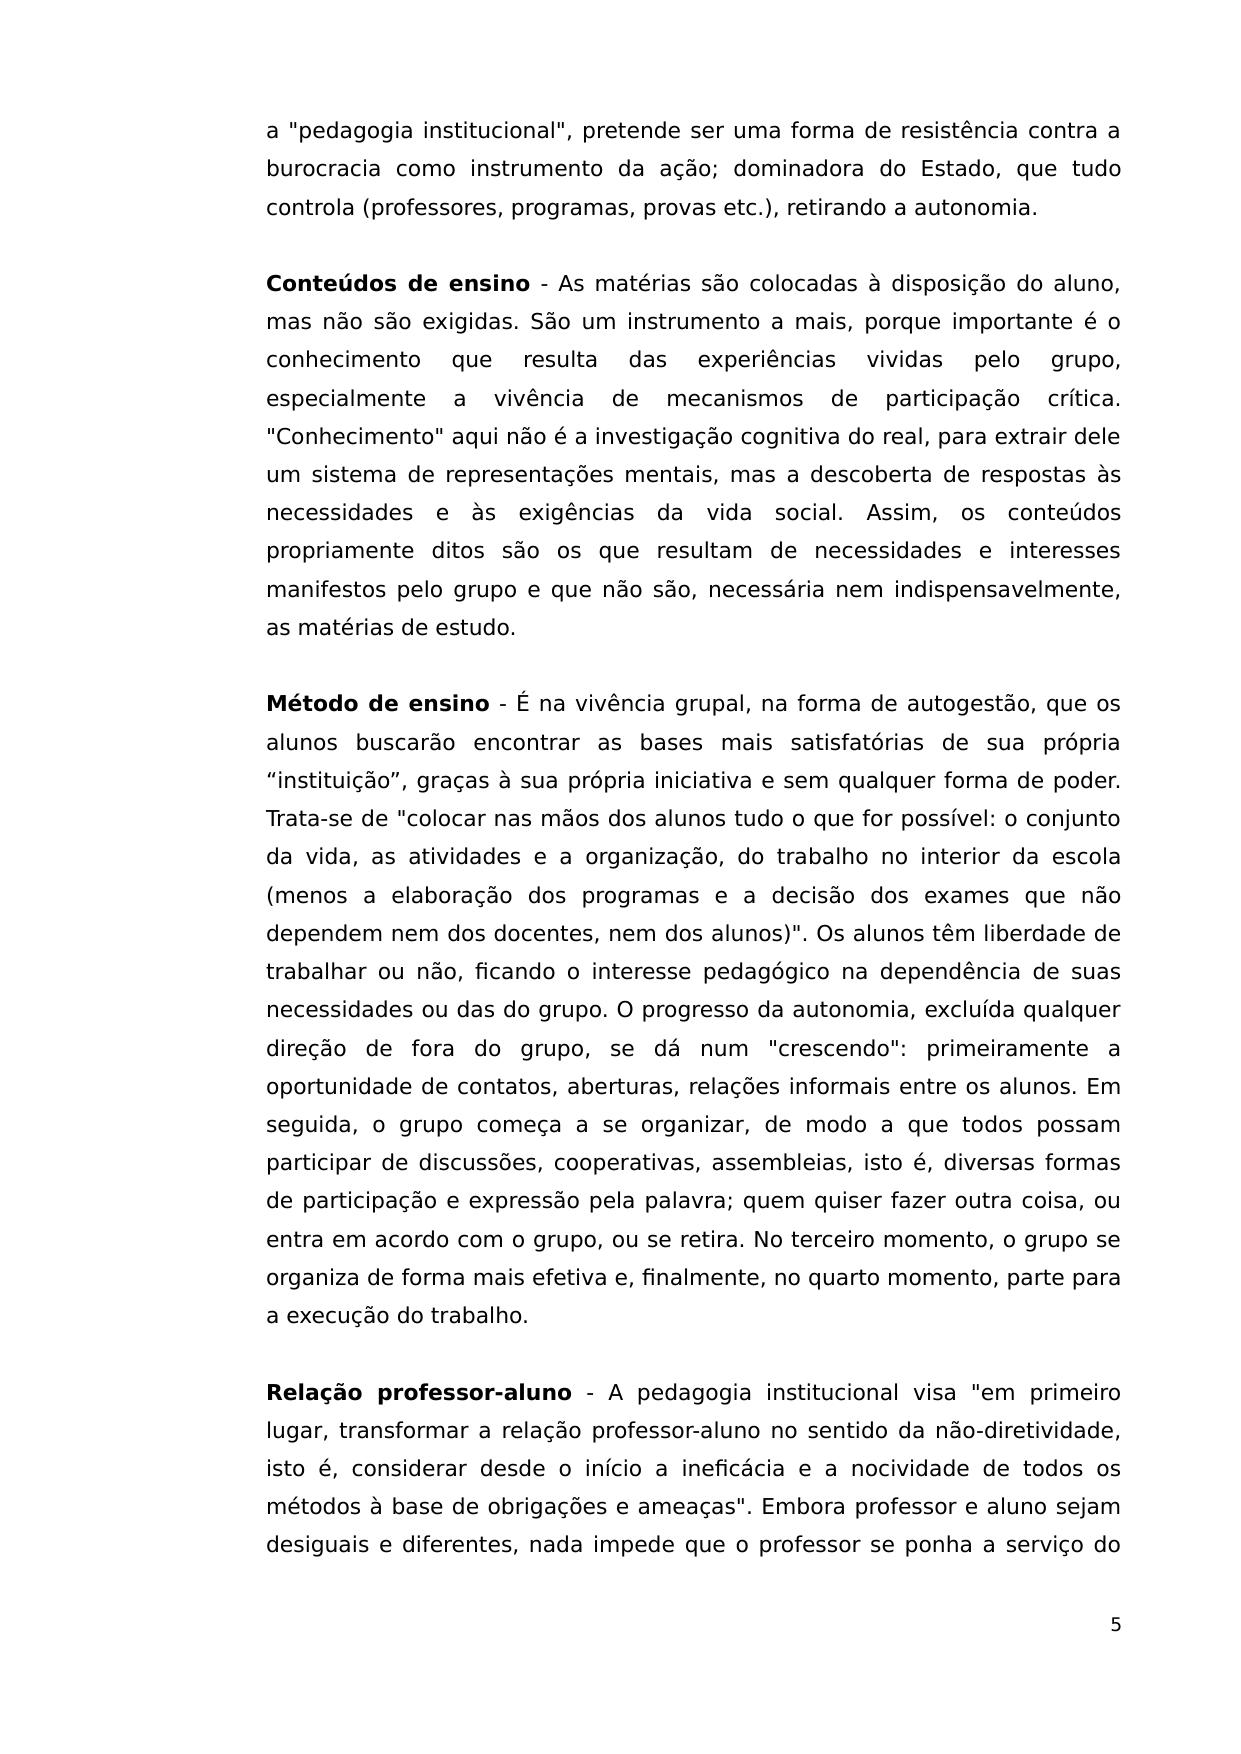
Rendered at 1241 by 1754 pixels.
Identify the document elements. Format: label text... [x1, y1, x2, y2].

text Relação professor-aluno - A pedagogia institucional visa "em primeiro lugar, transformar a relação professor-aluno no sentido da não-diretividade, isto é, considerar desde o início a ineficácia e a nocividade de todos os métodos à base de obrigações e ameaças". Embora professor e aluno sejam desiguais e diferentes, nada impede que o professor se ponha a serviço do [266, 1380, 1122, 1558]
text Conteúdos de ensino - As matérias são colocadas à disposição do aluno, mas não são exigidas. São um instrumento a mais, porque importante é o conhecimento que resulta das experiências vividas pelo grupo, especialmente a vivência de mecanismos de participação crítica. "Conhecimento" aqui não é a investigação cognitiva do real, para extrair dele um sistema de representações mentais, mas a descoberta de respostas às necessidades e às exigências da vida social. Assim, os conteúdos propriamente ditos são os que resultam de necessidades e interesses manifestos pelo grupo e que não são, necessária nem indispensavelmente, as matérias de estudo. [266, 271, 1122, 641]
text a "pedagogia institucional", pretende ser uma forma de resistência contra a burocracia como instrumento da ação; dominadora do Estado, que tudo controla (professores, programas, provas etc.), retirando a autonomia. [266, 118, 1122, 220]
text Método de ensino - É na vivência grupal, na forma de autogestão, que os alunos buscarão encontrar as bases mais satisfatórias de sua própria “instituição”, graças à sua própria iniciativa e sem qualquer forma de poder. Trata-se de "colocar nas mãos dos alunos tudo o que for possível: o conjunto da vida, as atividades e a organização, do trabalho no interior da escola (menos a elaboração dos programas e a decisão dos exames que não dependem nem dos docentes, nem dos alunos)". Os alunos têm liberdade de trabalhar ou não, ficando o interesse pedagógico na dependência de suas necessidades ou das do grupo. O progresso da autonomia, excluída qualquer direção de fora do grupo, se dá num "crescendo": primeiramente a oportunidade de contatos, aberturas, relações informais entre os alunos. Em seguida, o grupo começa a se organizar, de modo a que todos possam participar de discussões, cooperativas, assembleias, isto é, diversas formas de participação e expressão pela palavra; quem quiser fazer outra coisa, ou entra em acordo com o grupo, ou se retira. No terceiro momento, o grupo se organiza de forma mais efetiva e, finalmente, no quarto momento, parte para a execução do trabalho. [266, 692, 1122, 1329]
